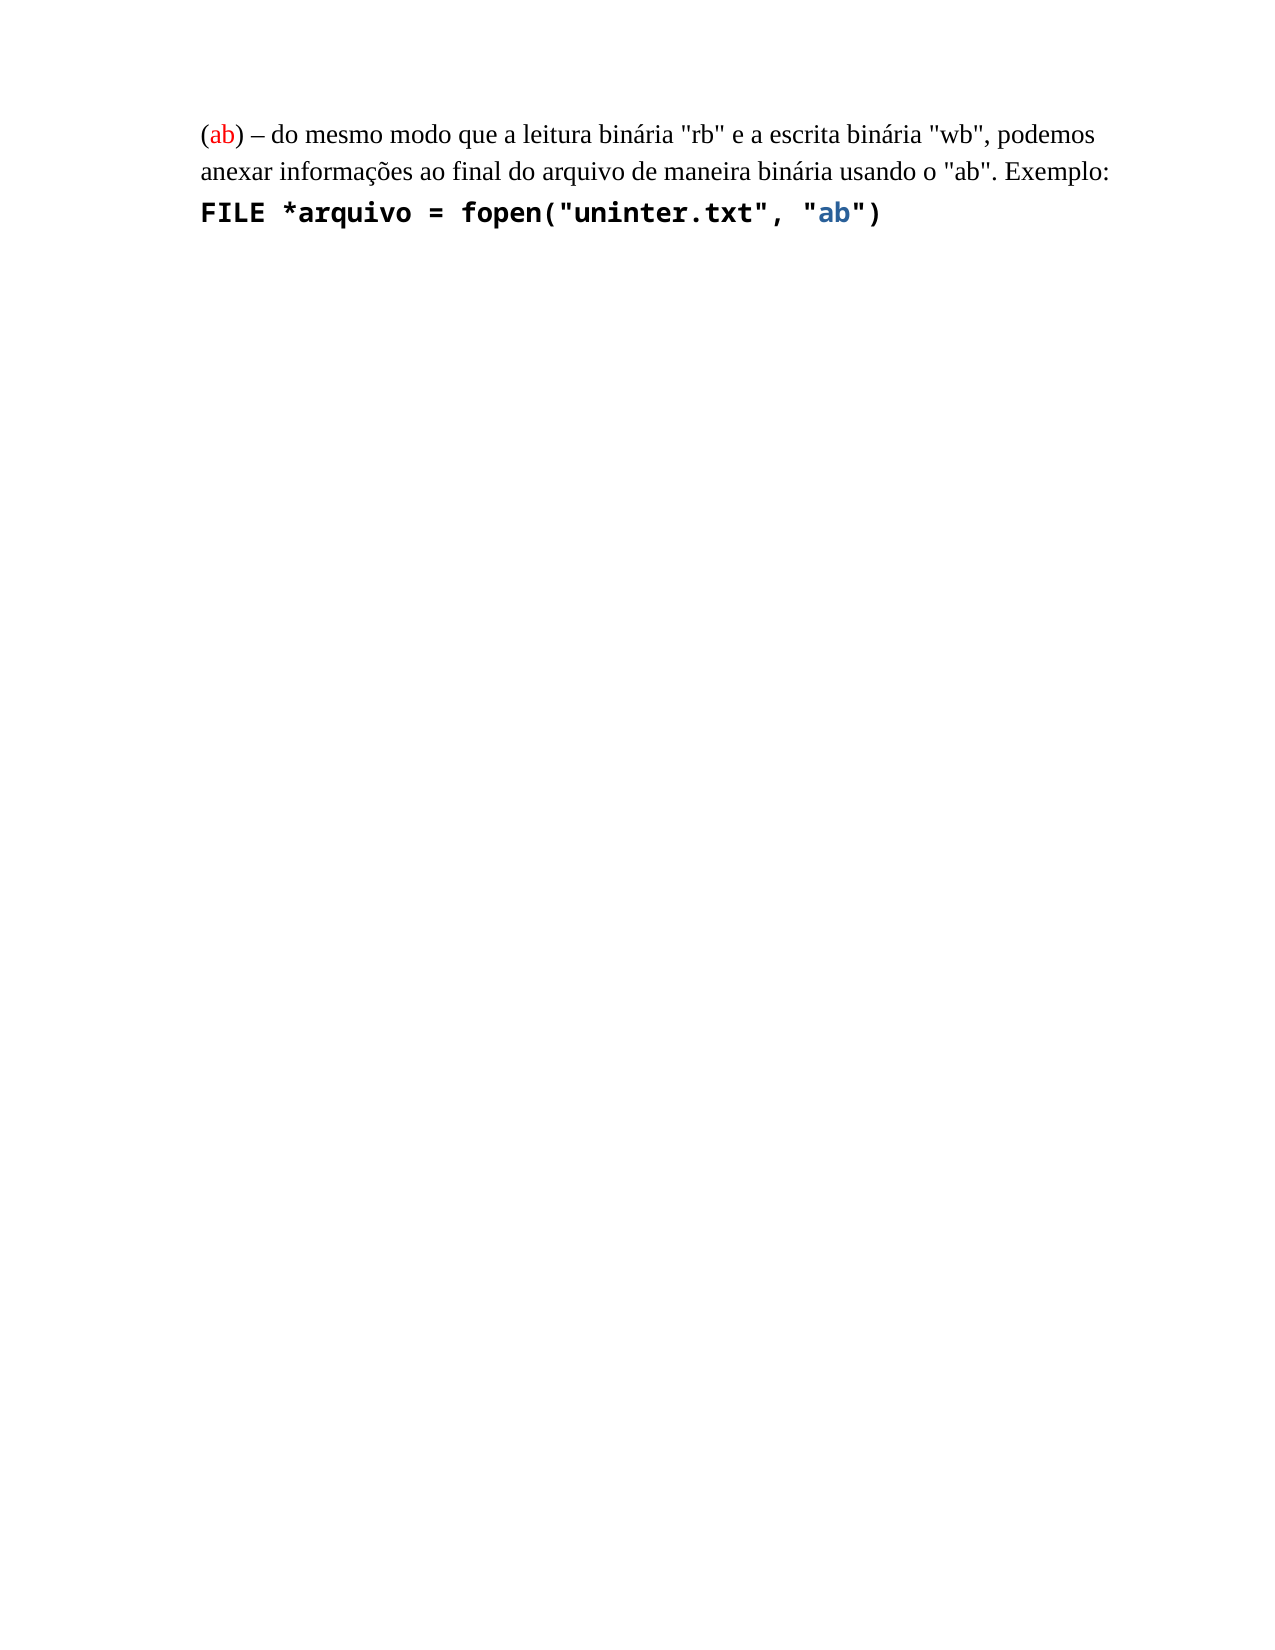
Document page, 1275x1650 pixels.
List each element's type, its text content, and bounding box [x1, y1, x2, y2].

list (ab) – do mesmo modo que a leitura binária "rb" e a escrita binária "wb", podemos anexar informações ao final do arquivo de maneira binária usando o "ab". Exemplo: FILE *arquivo = fopen("uninter.txt", "ab") [163, 118, 1157, 265]
